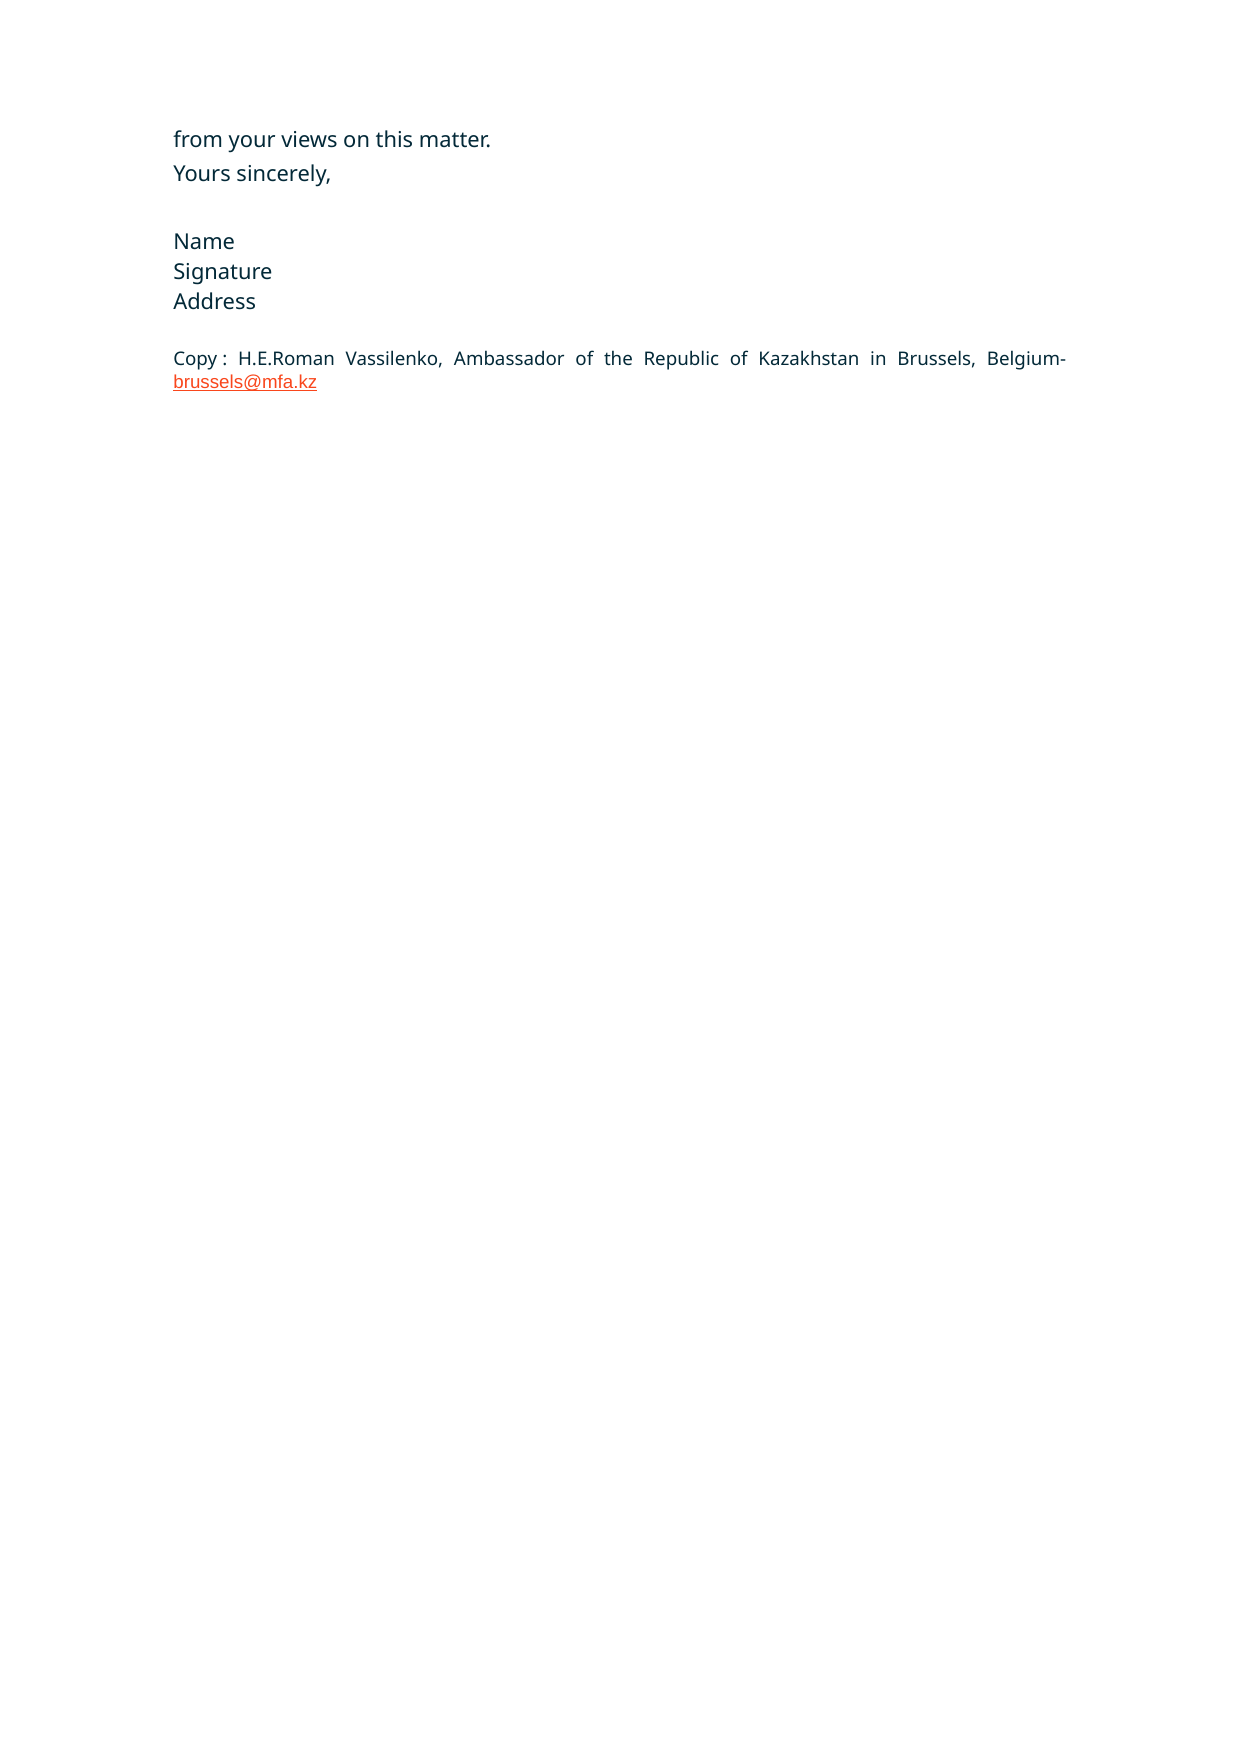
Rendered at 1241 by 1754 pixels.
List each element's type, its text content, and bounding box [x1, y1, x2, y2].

table_header [121, 118, 168, 536]
table_header from your views on this matter. Yours sincerely, Name Signature Address Copy : H.E.Roman Vassilenko, Ambassador of the Republic of Kazakhstan in Brussels, Belgium- brussels@mfa.kz [168, 118, 1073, 488]
table_header [120, 541, 1120, 546]
table_cell [168, 488, 1073, 536]
table_header [120, 536, 1120, 541]
table_header [1073, 118, 1119, 536]
